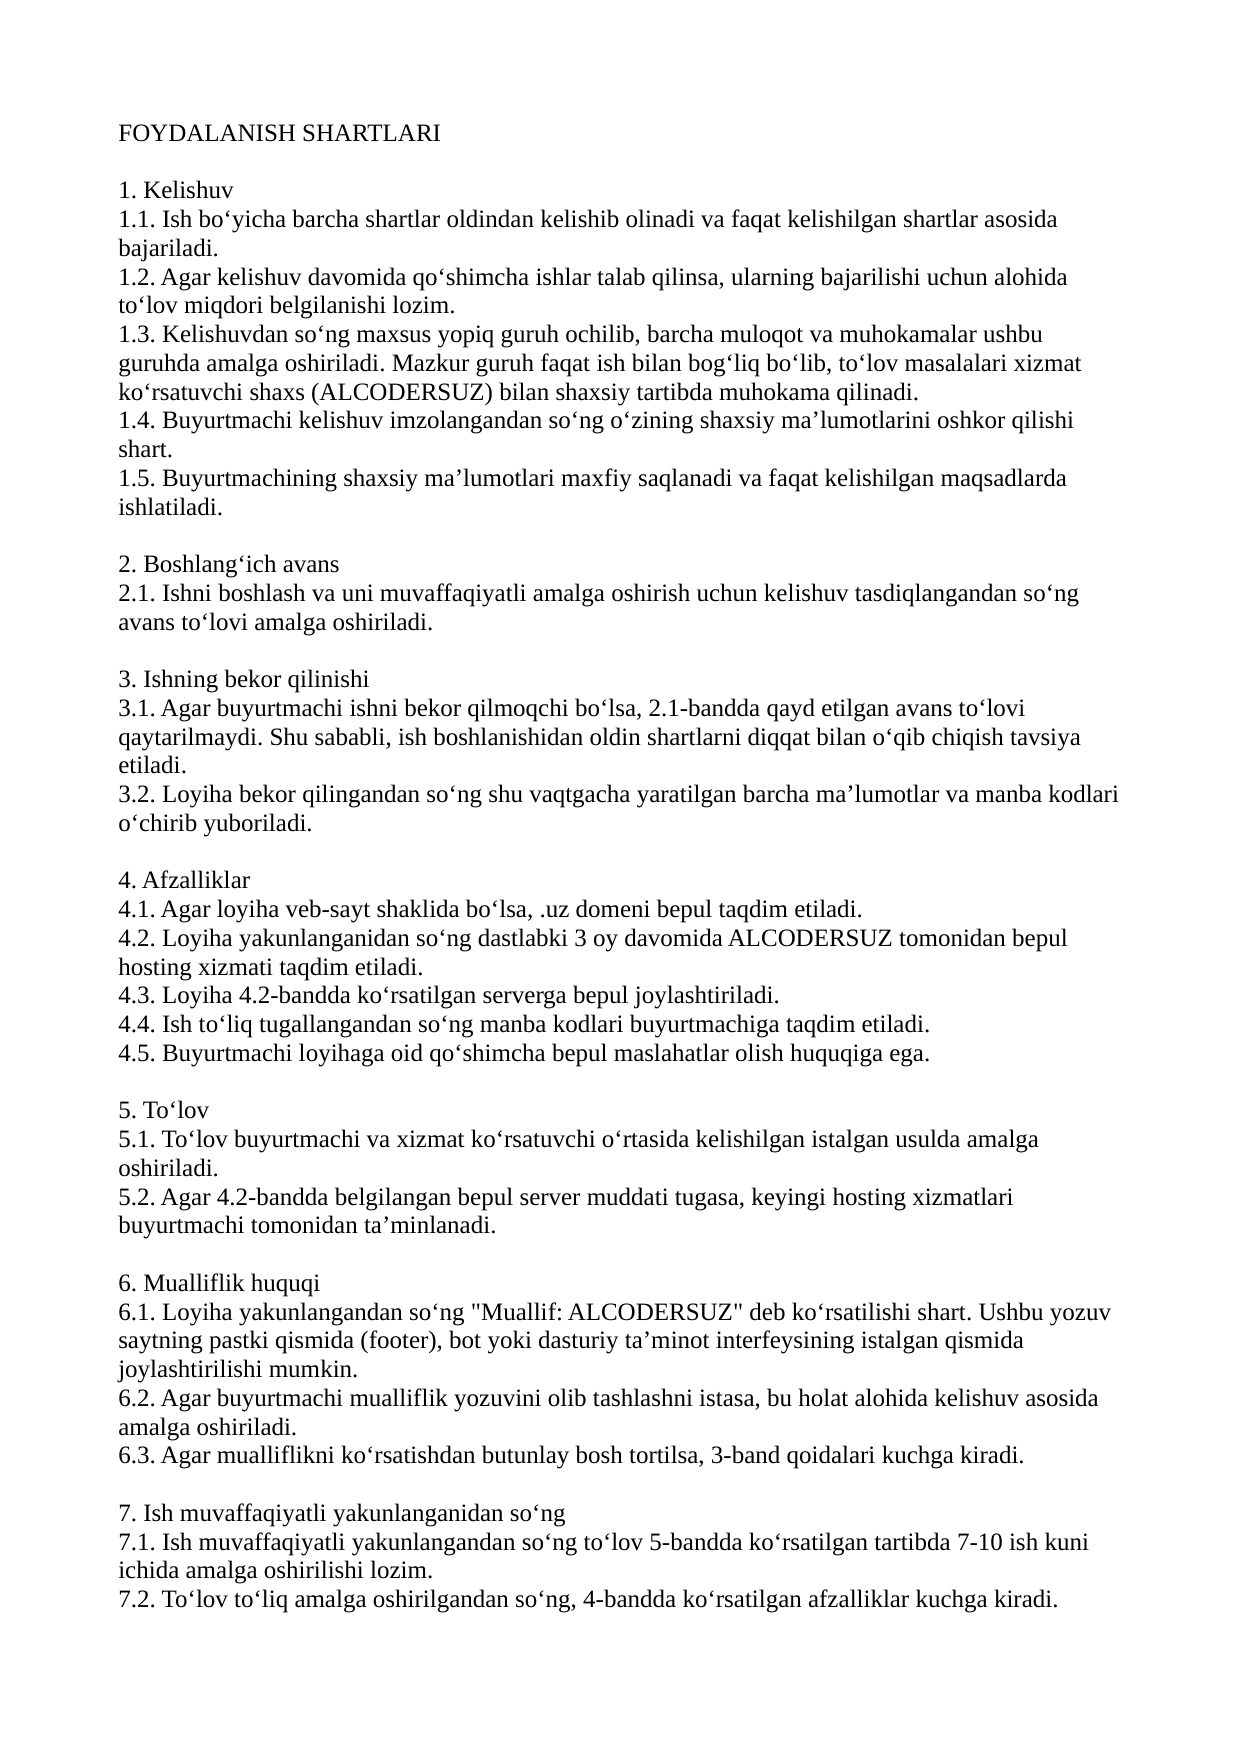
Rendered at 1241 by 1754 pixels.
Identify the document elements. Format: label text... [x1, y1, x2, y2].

text FOYDALANISH SHARTLARI 1. Kelishuv 1.1. Ish bo‘yicha barcha shartlar oldindan kelishib olinadi va faqat kelishilgan shartlar asosida bajariladi. 1.2. Agar kelishuv davomida qo‘shimcha ishlar talab qilinsa, ularning bajarilishi uchun alohida to‘lov miqdori belgilanishi lozim. 1.3. Kelishuvdan so‘ng maxsus yopiq guruh ochilib, barcha muloqot va muhokamalar ushbu guruhda amalga oshiriladi. Mazkur guruh faqat ish bilan bog‘liq bo‘lib, to‘lov masalalari xizmat ko‘rsatuvchi shaxs (ALCODERSUZ) bilan shaxsiy tartibda muhokama qilinadi. 1.4. Buyurtmachi kelishuv imzolangandan so‘ng o‘zining shaxsiy ma’lumotlarini oshkor qilishi shart. 1.5. Buyurtmachining shaxsiy ma’lumotlari maxfiy saqlanadi va faqat kelishilgan maqsadlarda ishlatiladi. 2. Boshlang‘ich avans 2.1. Ishni boshlash va uni muvaffaqiyatli amalga oshirish uchun kelishuv tasdiqlangandan so‘ng avans to‘lovi amalga oshiriladi. 3. Ishning bekor qilinishi 3.1. Agar buyurtmachi ishni bekor qilmoqchi bo‘lsa, 2.1-bandda qayd etilgan avans to‘lovi qaytarilmaydi. Shu sababli, ish boshlanishidan oldin shartlarni diqqat bilan o‘qib chiqish tavsiya etiladi. 3.2. Loyiha bekor qilingandan so‘ng shu vaqtgacha yaratilgan barcha ma’lumotlar va manba kodlari o‘chirib yuboriladi. 4. Afzalliklar 4.1. Agar loyiha veb-sayt shaklida bo‘lsa, .uz domeni bepul taqdim etiladi. 4.2. Loyiha yakunlanganidan so‘ng dastlabki 3 oy davomida ALCODERSUZ tomonidan bepul hosting xizmati taqdim etiladi. 4.3. Loyiha 4.2-bandda ko‘rsatilgan serverga bepul joylashtiriladi. 4.4. Ish to‘liq tugallangandan so‘ng manba kodlari buyurtmachiga taqdim etiladi. 4.5. Buyurtmachi loyihaga oid qo‘shimcha bepul maslahatlar olish huquqiga ega. 5. To‘lov 5.1. To‘lov buyurtmachi va xizmat ko‘rsatuvchi o‘rtasida kelishilgan istalgan usulda amalga oshiriladi. 5.2. Agar 4.2-bandda belgilangan bepul server muddati tugasa, keyingi hosting xizmatlari buyurtmachi tomonidan ta’minlanadi. 6. Mualliflik huquqi 6.1. Loyiha yakunlangandan so‘ng "Muallif: ALCODERSUZ" deb ko‘rsatilishi shart. Ushbu yozuv saytning pastki qismida (footer), bot yoki dasturiy ta’minot interfeysining istalgan qismida joylashtirilishi mumkin. 6.2. Agar buyurtmachi mualliflik yozuvini olib tashlashni istasa, bu holat alohida kelishuv asosida amalga oshiriladi. 6.3. Agar mualliflikni ko‘rsatishdan butunlay bosh tortilsa, 3-band qoidalari kuchga kiradi. 7. Ish muvaffaqiyatli yakunlanganidan so‘ng 7.1. Ish muvaffaqiyatli yakunlangandan so‘ng to‘lov 5-bandda ko‘rsatilgan tartibda 7-10 ish kuni ichida amalga oshirilishi lozim. 7.2. To‘lov to‘liq amalga oshirilgandan so‘ng, 4-bandda ko‘rsatilgan afzalliklar kuchga kiradi. [118, 118, 1122, 1613]
